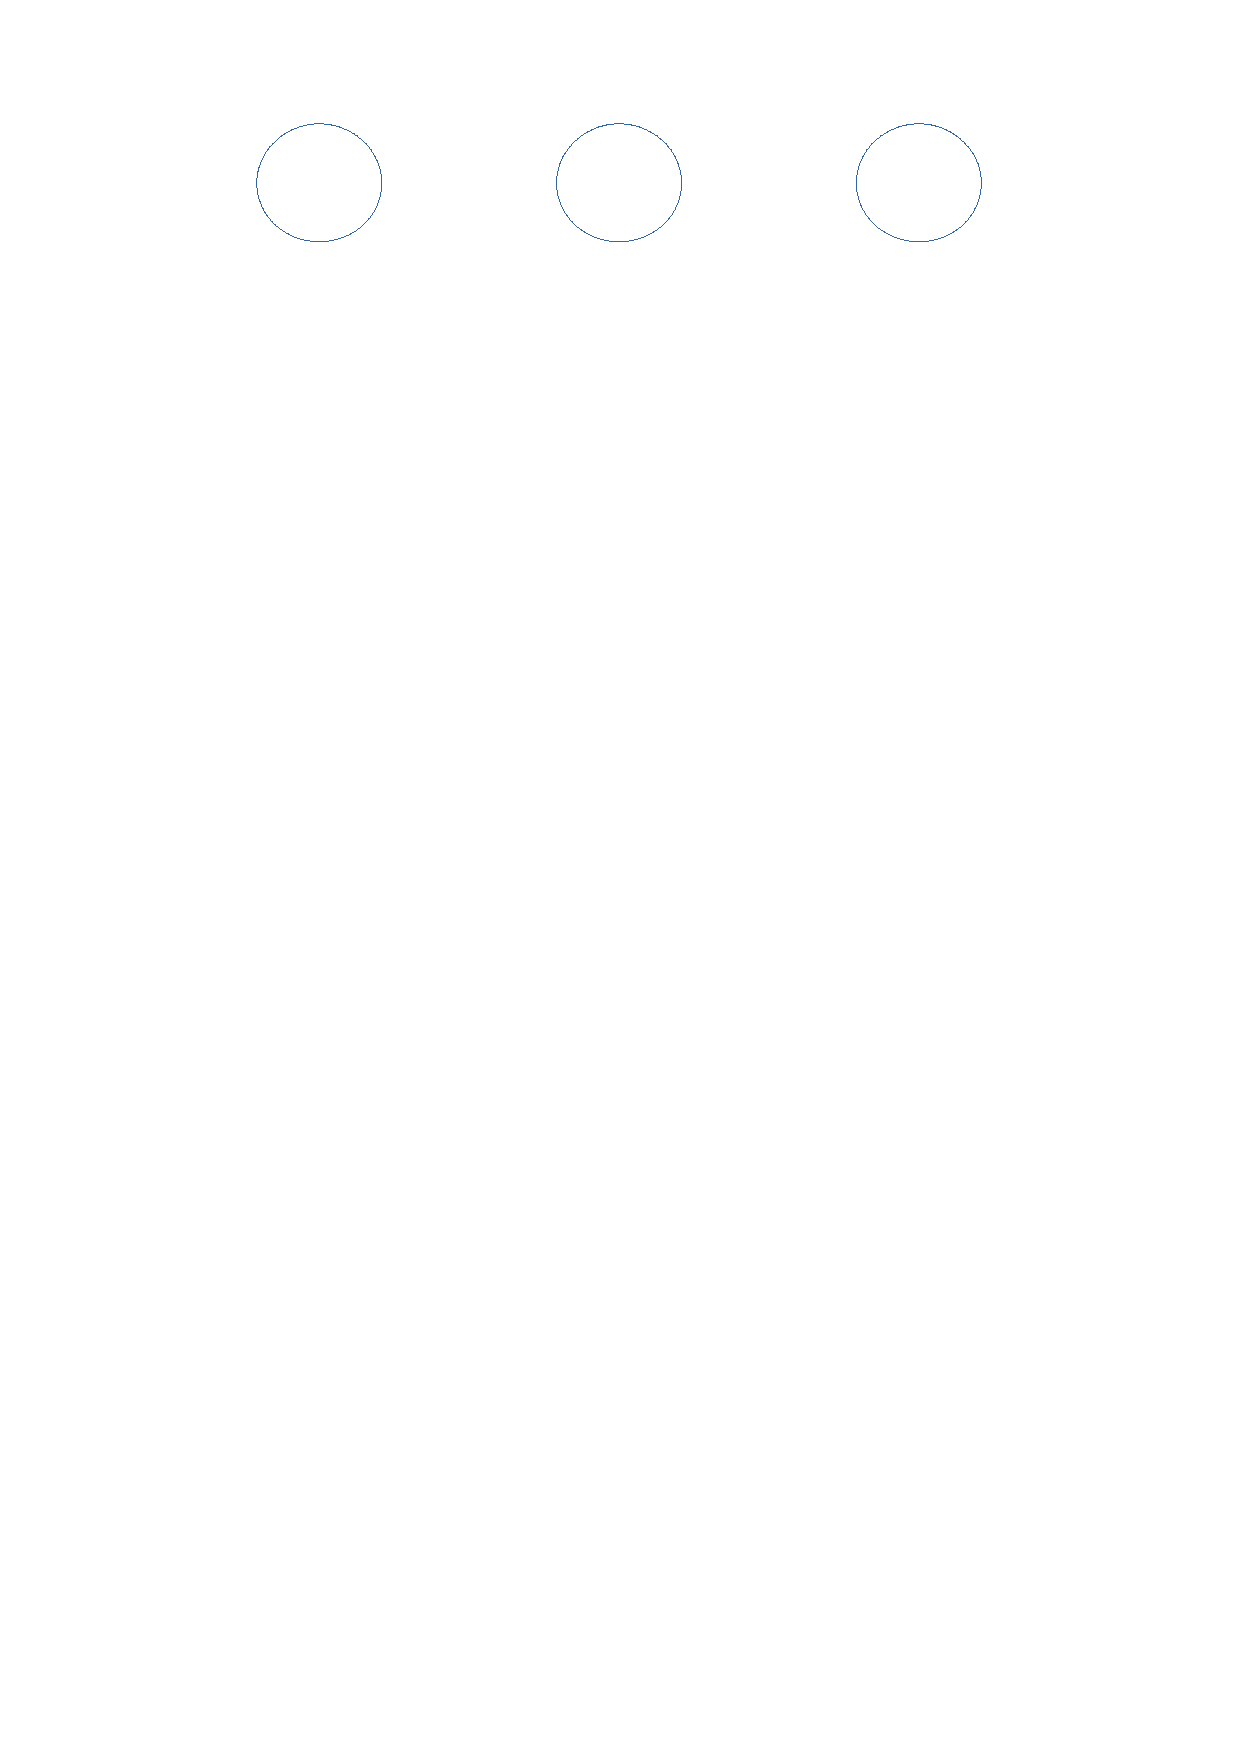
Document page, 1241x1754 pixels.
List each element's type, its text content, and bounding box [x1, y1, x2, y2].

table_cell Klassen [787, 118, 1051, 282]
table_cell Variablen [188, 118, 451, 282]
table_cell Unterprogramme [451, 118, 787, 282]
